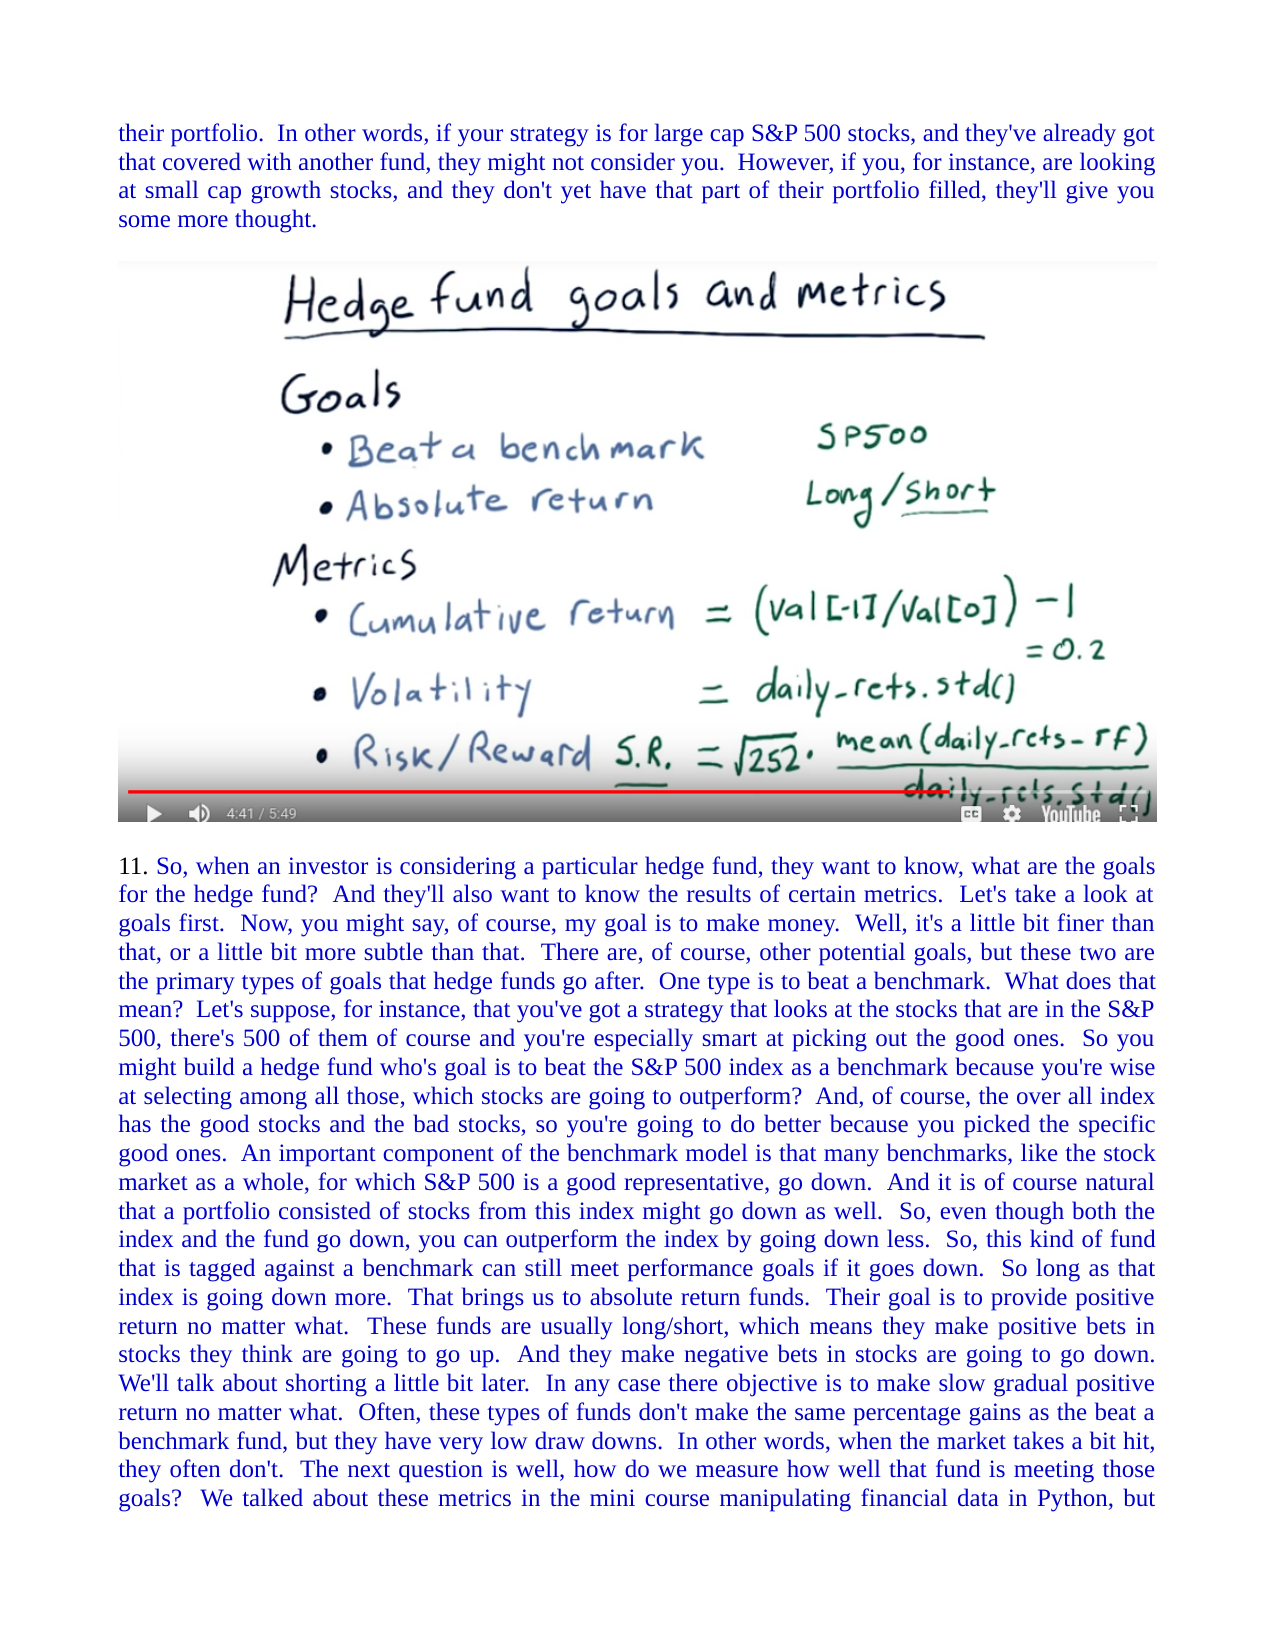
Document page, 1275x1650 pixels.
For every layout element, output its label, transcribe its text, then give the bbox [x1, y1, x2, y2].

picture [118, 261, 1157, 822]
text their portfolio. In other words, if your strategy is for large cap S&P 500 stocks, and they've already got that covered with another fund, they might not consider you. However, if you, for instance, are looking at small cap growth stocks, and they don't yet have that part of their portfolio filled, they'll give you some more thought. [118, 118, 1157, 233]
text 11. So, when an investor is considering a particular hedge fund, they want to know, what are the goals for the hedge fund? And they'll also want to know the results of certain metrics. Let's take a look at goals first. Now, you might say, of course, my goal is to make money. Well, it's a little bit finer than that, or a little bit more subtle than that. There are, of course, other potential goals, but these two are the primary types of goals that hedge funds go after. One type is to beat a benchmark. What does that mean? Let's suppose, for instance, that you've got a strategy that looks at the stocks that are in the S&P 500, there's 500 of them of course and you're especially smart at picking out the good ones. So you might build a hedge fund who's goal is to beat the S&P 500 index as a benchmark because you're wise at selecting among all those, which stocks are going to outperform? And, of course, the over all index has the good stocks and the bad stocks, so you're going to do better because you picked the specific good ones. An important component of the benchmark model is that many benchmarks, like the stock market as a whole, for which S&P 500 is a good representative, go down. And it is of course natural that a portfolio consisted of stocks from this index might go down as well. So, even though both the index and the fund go down, you can outperform the index by going down less. So, this kind of fund that is tagged against a benchmark can still meet performance goals if it goes down. So long as that index is going down more. That brings us to absolute return funds. Their goal is to provide positive return no matter what. These funds are usually long/short, which means they make positive bets in stocks they think are going to go up. And they make negative bets in stocks are going to go down. We'll talk about shorting a little bit later. In any case there objective is to make slow gradual positive return no matter what. Often, these types of funds don't make the same percentage gains as the beat a benchmark fund, but they have very low draw downs. In other words, when the market takes a bit hit, they often don't. The next question is well, how do we measure how well that fund is meeting those goals? We talked about these metrics in the mini course manipulating financial data in Python, but [118, 851, 1157, 1512]
